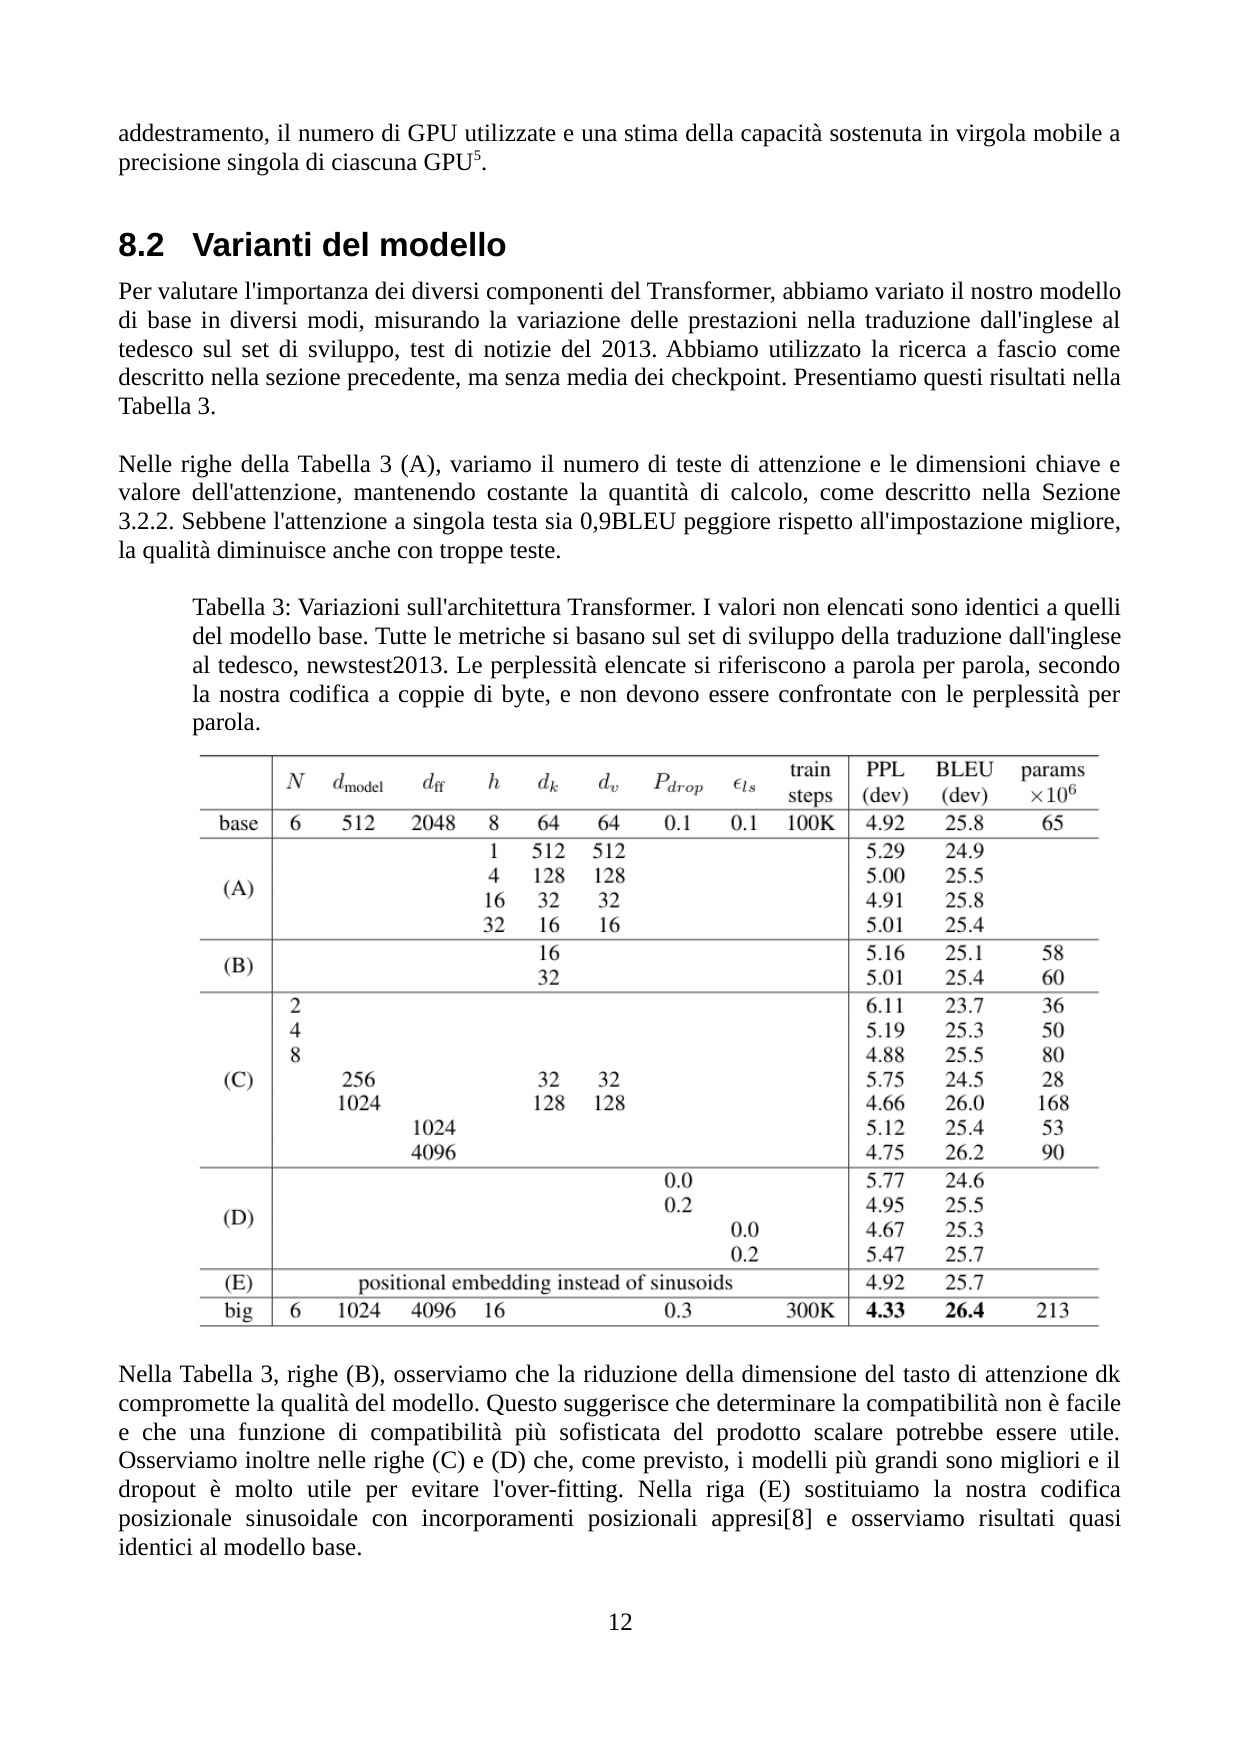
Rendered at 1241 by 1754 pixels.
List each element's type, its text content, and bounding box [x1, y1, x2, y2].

text Tabella 3: Variazioni sull'architettura Transformer. I valori non elencati sono identici a quelli del modello base. Tutte le metriche si basano sul set di sviluppo della traduzione dall'inglese al tedesco, newstest2013. Le perplessità elencate si riferiscono a parola per parola, secondo la nostra codifica a coppie di byte, e non devono essere confrontate con le perplessità per parola. [192, 592, 1122, 736]
text Nella Tabella 3, righe (B), osserviamo che la riduzione della dimensione del tasto di attenzione dk compromette la qualità del modello. Questo suggerisce che determinare la compatibilità non è facile e che una funzione di compatibilità più sofisticata del prodotto scalare potrebbe essere utile. Osserviamo inoltre nelle righe (C) e (D) che, come previsto, i modelli più grandi sono migliori e il dropout è molto utile per evitare l'over-fitting. Nella riga (E) sostituiamo la nostra codifica posizionale sinusoidale con incorporamenti posizionali appresi[8] e osserviamo risultati quasi identici al modello base. [118, 1359, 1122, 1560]
subtitle Varianti del modello [118, 225, 1122, 264]
text addestramento, il numero di GPU utilizzate e una stima della capacità sostenuta in virgola mobile a precisione singola di ciascuna GPU5. [118, 118, 1122, 176]
text Per valutare l'importanza dei diversi componenti del Transformer, abbiamo variato il nostro modello di base in diversi modi, misurando la variazione delle prestazioni nella traduzione dall'inglese al tedesco sul set di sviluppo, test di notizie del 2013. Abbiamo utilizzato la ricerca a fascio come descritto nella sezione precedente, ma senza media dei checkpoint. Presentiamo questi risultati nella Tabella 3. [118, 276, 1122, 420]
text Nelle righe della Tabella 3 (A), variamo il numero di teste di attenzione e le dimensioni chiave e valore dell'attenzione, mantenendo costante la quantità di calcolo, come descritto nella Sezione 3.2.2. Sebbene l'attenzione a singola testa sia 0,9BLEU peggiore rispetto all'impostazione migliore, la qualità diminuisce anche con troppe teste. [118, 449, 1122, 564]
picture [192, 736, 1123, 1331]
